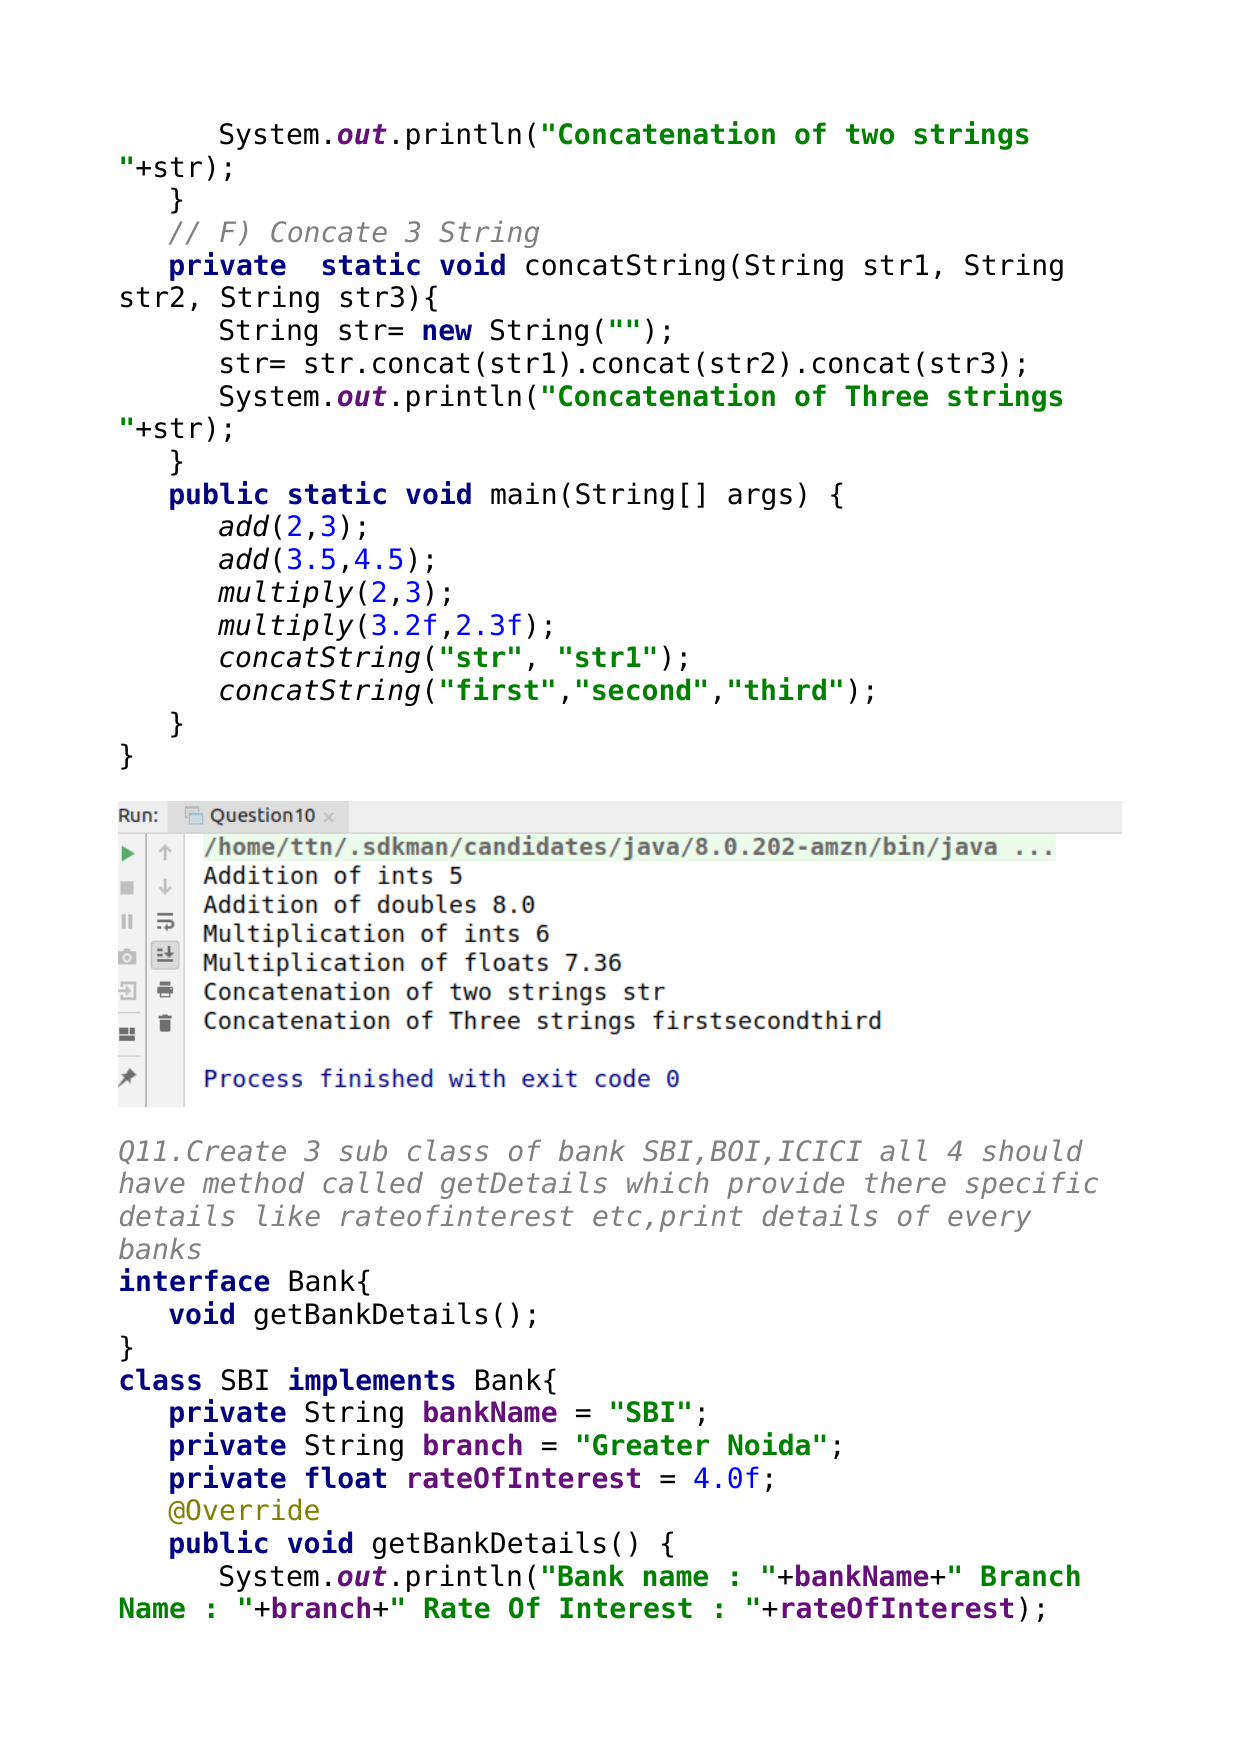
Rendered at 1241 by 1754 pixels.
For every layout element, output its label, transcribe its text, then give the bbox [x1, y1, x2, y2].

text System.out.println("Concatenation of Three strings "+str); [118, 380, 1122, 445]
text String str= new String(""); [118, 314, 1122, 347]
text } [118, 445, 1122, 478]
text private static void concatString(String str1, String str2, String str3){ [118, 249, 1122, 314]
picture [118, 801, 1123, 1107]
text // F) Concate 3 String [118, 216, 1122, 249]
text str= str.concat(str1).concat(str2).concat(str3); [118, 347, 1122, 380]
text add(2,3); [118, 511, 1122, 543]
text } [118, 183, 1122, 216]
text multiply(2,3); [118, 576, 1122, 609]
text @Override [118, 1495, 1122, 1527]
text } [118, 739, 1122, 772]
text Q11.Create 3 sub class of bank SBI,BOI,ICICI all 4 should have method called getDetails which provide there specific details like rateofinterest etc,print details of every banks [118, 1135, 1122, 1266]
text add(3.5,4.5); [118, 543, 1122, 576]
text public void getBankDetails() { [118, 1527, 1122, 1560]
text void getBankDetails(); [118, 1298, 1122, 1331]
text concatString("str", "str1"); [118, 641, 1122, 674]
text multiply(3.2f,2.3f); [118, 609, 1122, 641]
text private String branch = "Greater Noida"; [118, 1429, 1122, 1462]
text } [118, 707, 1122, 739]
text } [118, 1331, 1122, 1364]
text interface Bank{ [118, 1266, 1122, 1298]
text class SBI implements Bank{ [118, 1364, 1122, 1397]
text System.out.println("Bank name : "+bankName+" Branch Name : "+branch+" Rate Of Interest : "+rateOfInterest); [118, 1560, 1122, 1626]
text System.out.println("Concatenation of two strings "+str); [118, 118, 1122, 183]
text concatString("first","second","third"); [118, 674, 1122, 707]
text private float rateOfInterest = 4.0f; [118, 1462, 1122, 1495]
text public static void main(String[] args) { [118, 478, 1122, 511]
text private String bankName = "SBI"; [118, 1397, 1122, 1429]
